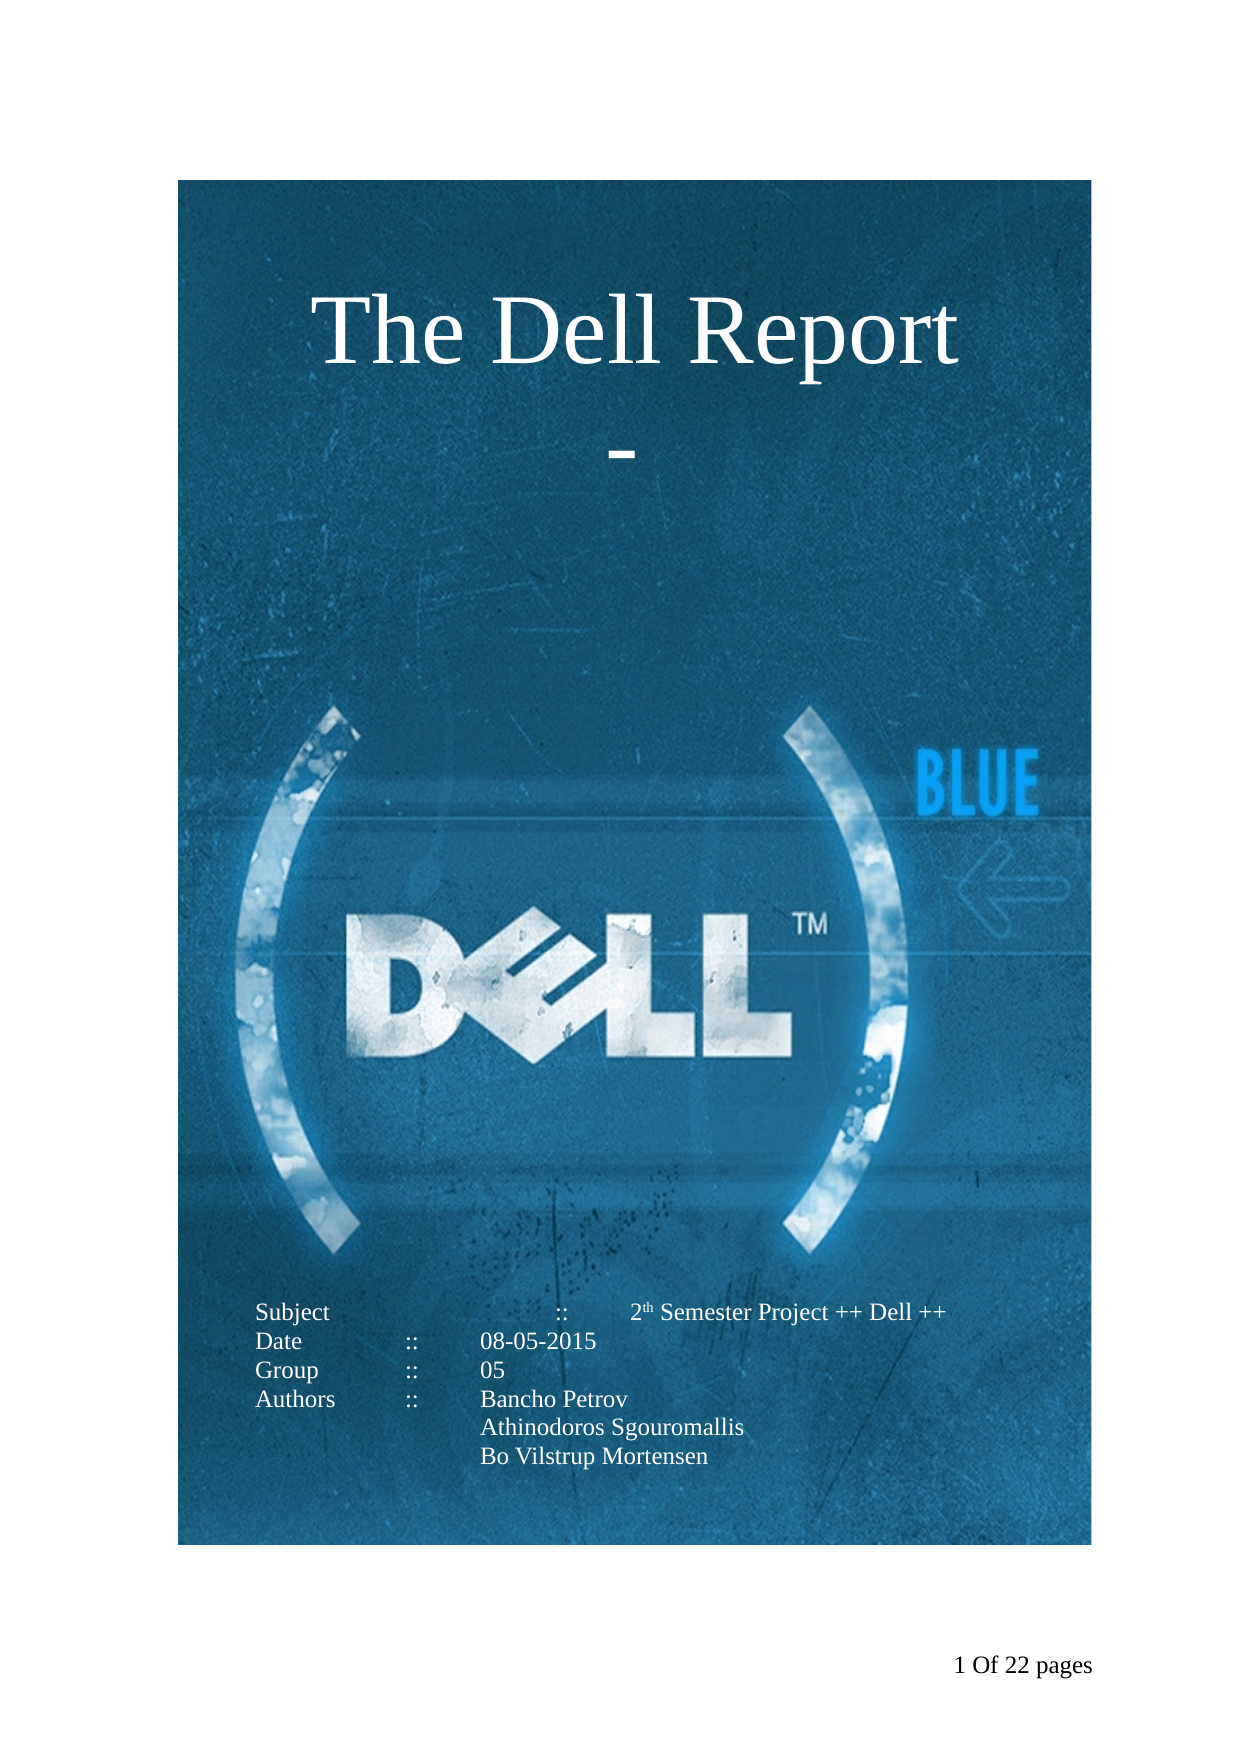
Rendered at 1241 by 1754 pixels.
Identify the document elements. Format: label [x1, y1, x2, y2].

picture [178, 180, 1092, 1545]
